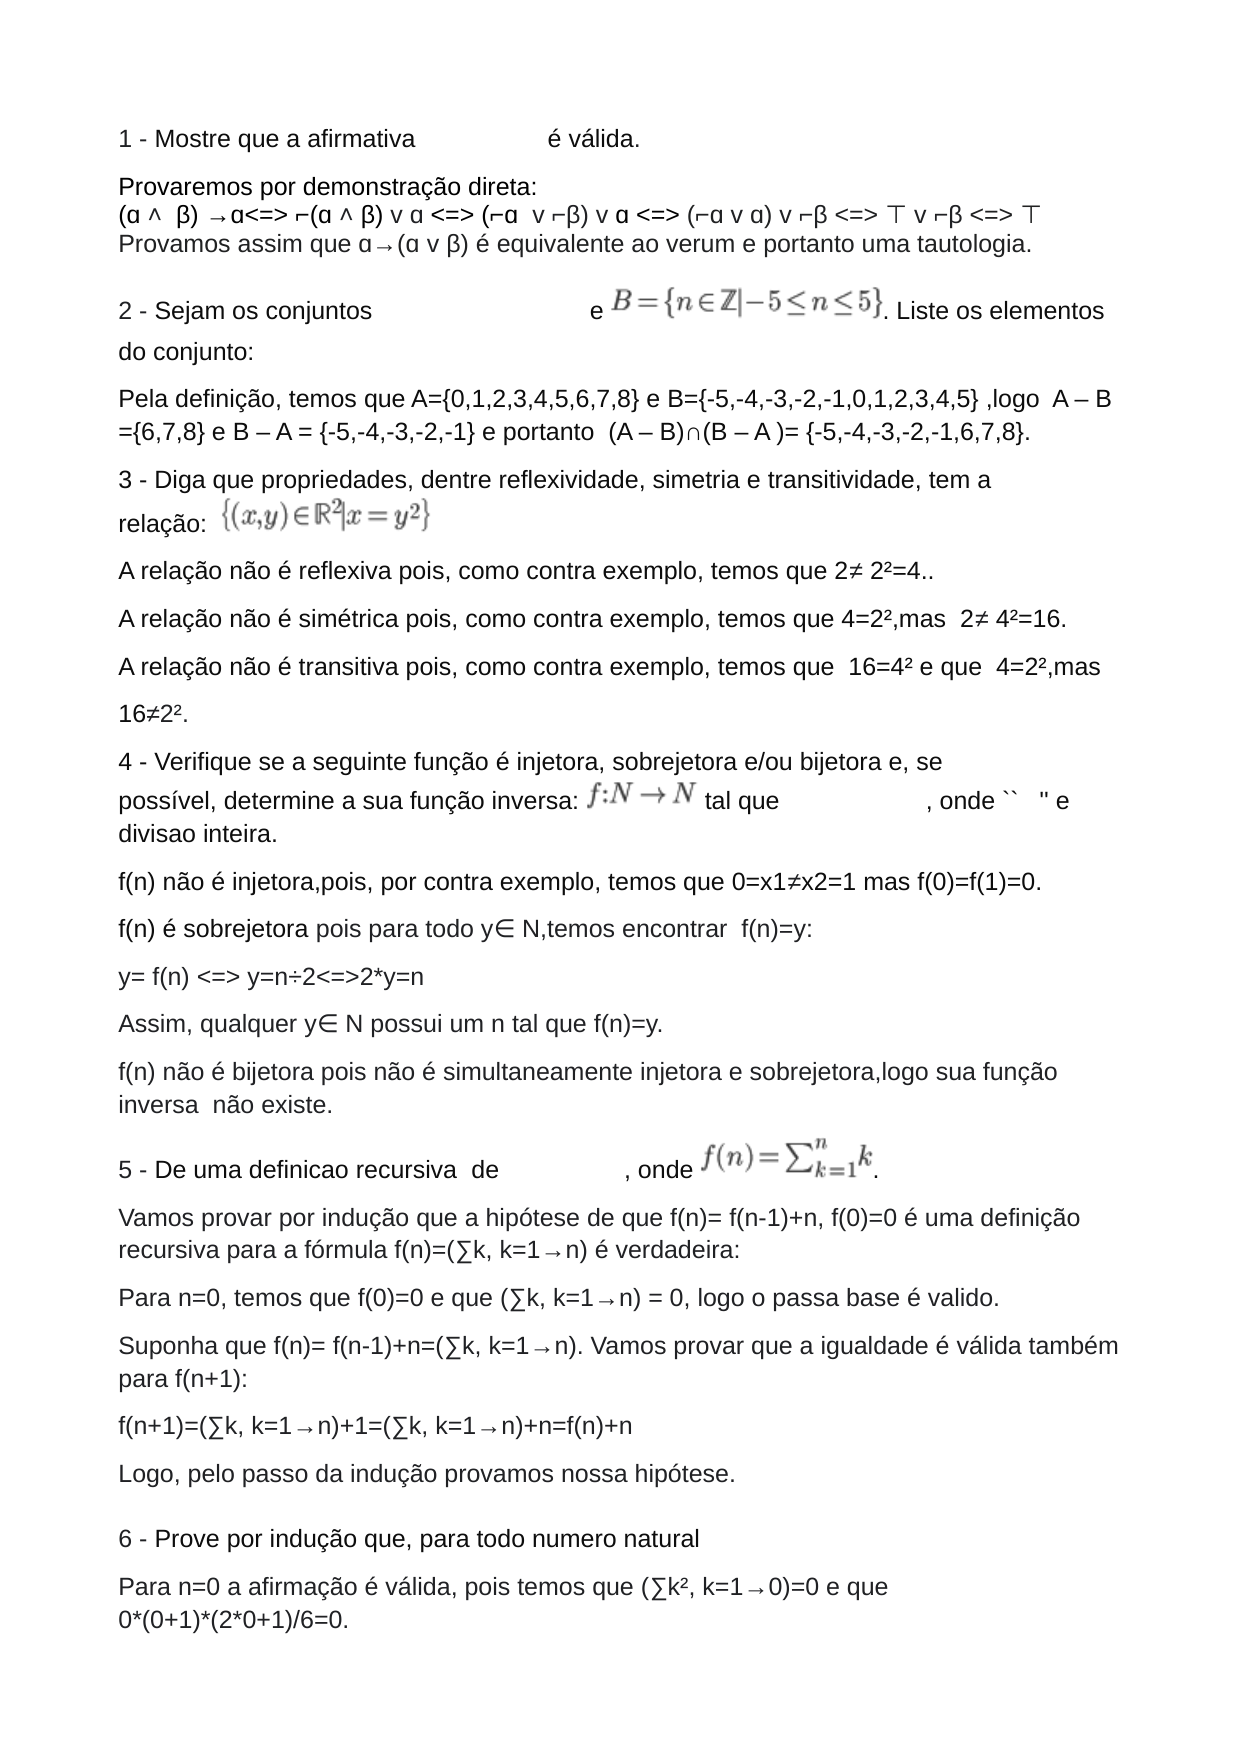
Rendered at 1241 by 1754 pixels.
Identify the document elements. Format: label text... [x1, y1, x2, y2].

text Provaremos por demonstração direta: [118, 172, 1122, 200]
text f(n) não é bijetora pois não é simultaneamente injetora e sobrejetora,logo sua função inversa não existe. [118, 1057, 1122, 1119]
text Para n=0 a afirmação é válida, pois temos que (∑k², k=1→0)=0 e que 0*(0+1)*(2*0+1)/6=0. [118, 1572, 1122, 1633]
text (ɑ ˄ β) →ɑ<=> ⌐(ɑ ˄ β) v ɑ <=> (⌐ɑ v ⌐β) v ɑ <=> (⌐ɑ v ɑ) v ⌐β <=> ⊤ v ⌐β <=> ⊤ [118, 200, 1122, 229]
text 5 - De uma definicao recursiva de , onde . [118, 1138, 1122, 1184]
text 1 - Mostre que a afirmativa é válida. [118, 118, 1122, 153]
text Para n=0, temos que f(0)=0 e que (∑k, k=1→n) = 0, logo o passa base é valido. [118, 1283, 1122, 1312]
text f(n) é sobrejetora pois para todo y∈ N,temos encontrar f(n)=y: [118, 914, 1122, 943]
text A relação não é transitiva pois, como contra exemplo, temos que 16=4² e que 4=2²,mas [118, 652, 1122, 680]
text y= f(n) <=> y=n÷2<=>2*y=n [118, 962, 1122, 991]
picture [700, 1137, 873, 1179]
picture [610, 286, 883, 320]
picture [586, 781, 698, 810]
text Logo, pelo passo da indução provamos nossa hipótese. [118, 1459, 1122, 1488]
text 16≠2². [118, 699, 1122, 728]
text A relação não é simétrica pois, como contra exemplo, temos que 4=2²,mas 2≠ 4²=16. [118, 604, 1122, 633]
text Suponha que f(n)= f(n-1)+n=(∑k, k=1→n). Vamos provar que a igualdade é válida também para f(n+1): [118, 1331, 1122, 1392]
text 4 - Verifique se a seguinte função é injetora, sobrejetora e/ou bijetora e, se possível, determine a sua função inversa: tal que , onde ``'' e divisao inteira. [118, 747, 1122, 848]
text f(n+1)=(∑k, k=1→n)+1=(∑k, k=1→n)+n=f(n)+n [118, 1411, 1122, 1440]
text 2 - Sejam os conjuntos e . Liste os elementos do conjunto: [118, 287, 1122, 365]
picture [221, 497, 431, 533]
text Pela definição, temos que A={0,1,2,3,4,5,6,7,8} e B={-5,-4,-3,-2,-1,0,1,2,3,4,5} ,logo A – B ={6,7,8} e B – A = {-5,-4,-3,-2,-1} e portanto (A – B)∩(B – A )= {-5,-4,-3,-2,-1,6,7,8}. [118, 384, 1122, 446]
text Provamos assim que ɑ→(ɑ v β) é equivalente ao verum e portanto uma tautologia. [118, 229, 1122, 258]
text 3 - Diga que propriedades, dentre reflexividade, simetria e transitividade, tem a relação: [118, 465, 1122, 537]
text Assim, qualquer y∈ N possui um n tal que f(n)=y. [118, 1009, 1122, 1038]
text A relação não é reflexiva pois, como contra exemplo, temos que 2≠ 2²=4.. [118, 556, 1122, 585]
text 6 - Prove por indução que, para todo numero natural [118, 1507, 1122, 1553]
text Vamos provar por indução que a hipótese de que f(n)= f(n-1)+n, f(0)=0 é uma definição recursiva para a fórmula f(n)=(∑k, k=1→n) é verdadeira: [118, 1202, 1122, 1264]
text f(n) não é injetora,pois, por contra exemplo, temos que 0=x1≠x2=1 mas f(0)=f(1)=0. [118, 867, 1122, 895]
